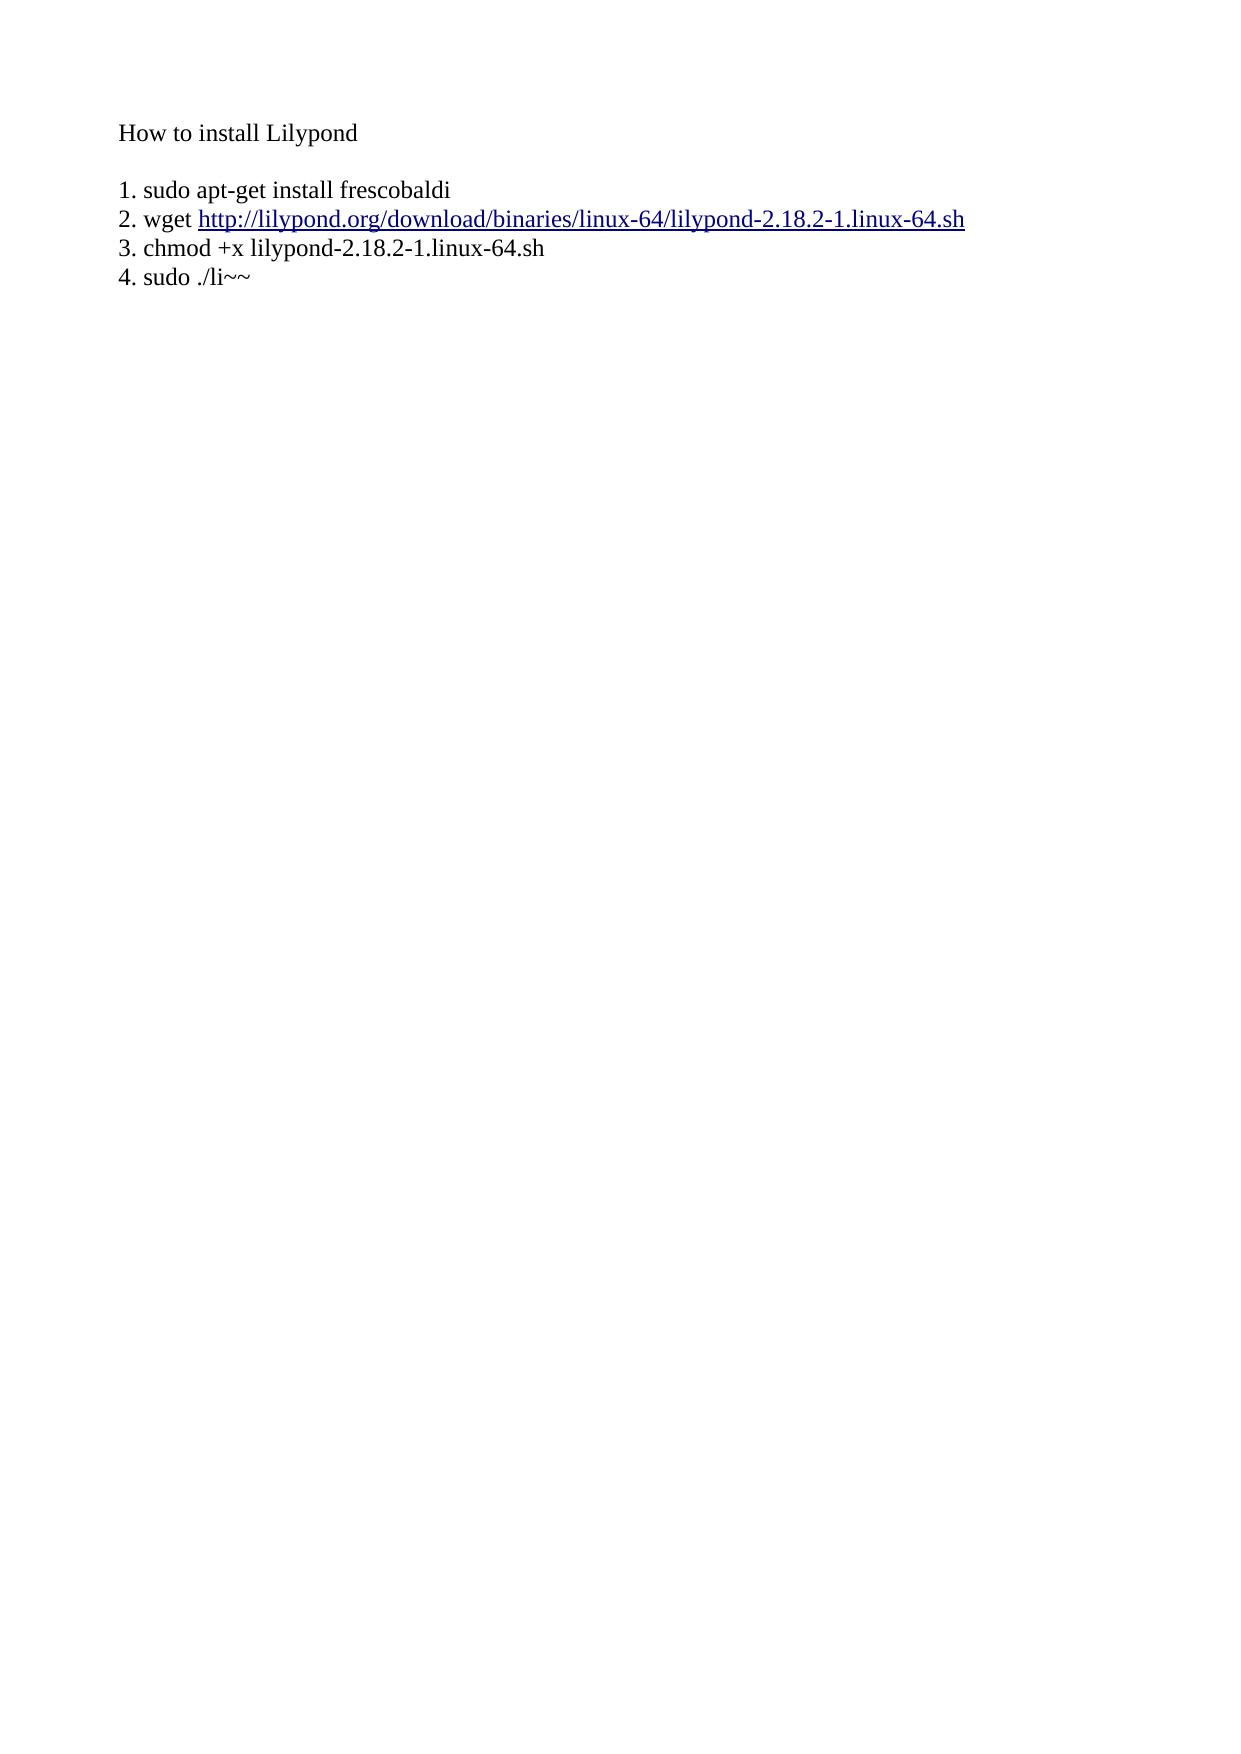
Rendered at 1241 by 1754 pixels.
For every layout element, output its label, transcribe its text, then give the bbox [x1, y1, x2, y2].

text 1. sudo apt-get install frescobaldi [118, 176, 1122, 204]
text 4. sudo ./li~~ [118, 262, 1122, 291]
text 3. chmod +x lilypond-2.18.2-1.linux-64.sh [118, 233, 1122, 262]
text How to install Lilypond [118, 118, 1122, 147]
text 2. wget http://lilypond.org/download/binaries/linux-64/lilypond-2.18.2-1.linux-64.sh [118, 204, 1122, 233]
